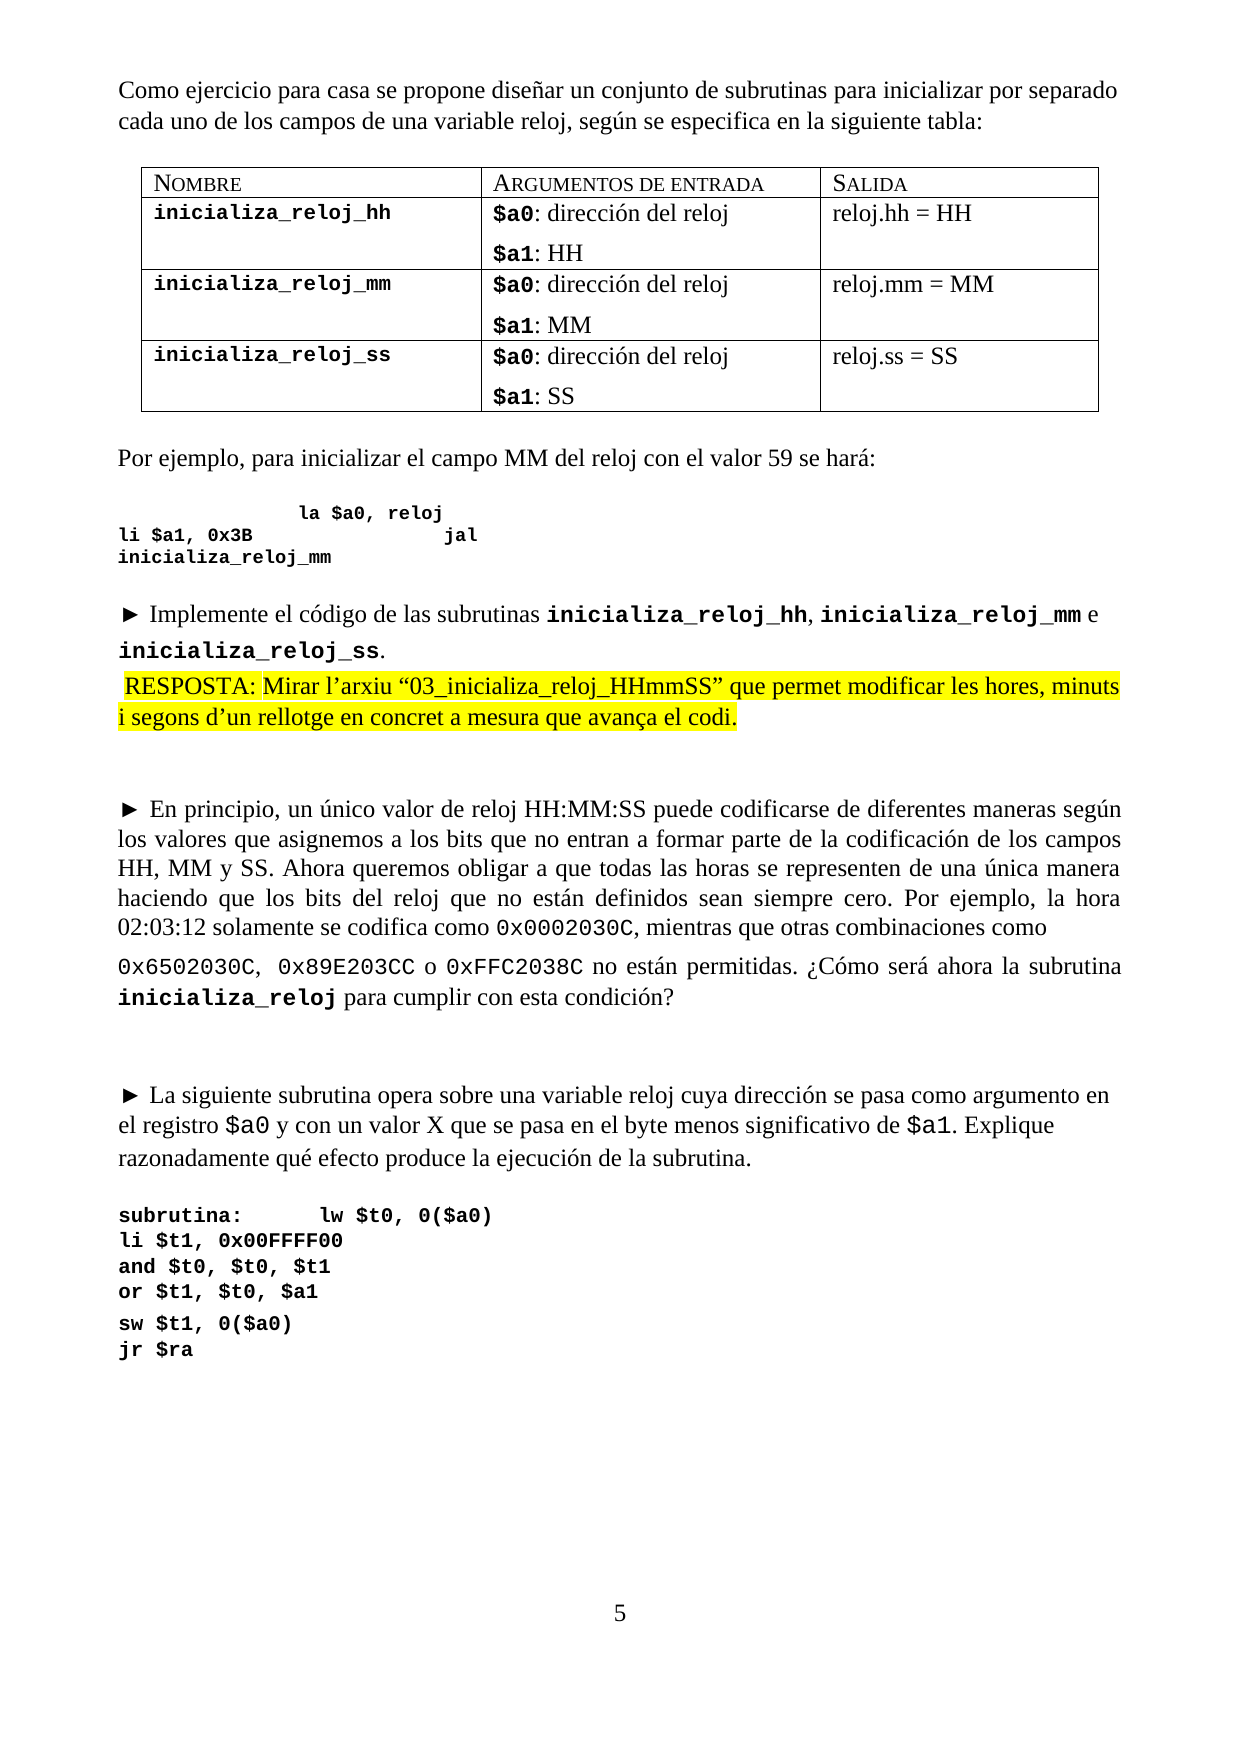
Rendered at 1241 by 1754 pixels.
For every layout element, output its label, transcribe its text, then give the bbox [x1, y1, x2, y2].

table_cell $a0: dirección del reloj $a1: HH [482, 198, 820, 268]
text la $a0, reloj li $a1, 0x3B jal inicializa_reloj_mm [117, 504, 557, 569]
table_header NOMBRE [142, 168, 481, 197]
table_header ARGUMENTOS DE ENTRADA [482, 168, 820, 197]
table_cell inicializa_reloj_ss [142, 341, 481, 411]
text ► La siguiente subrutina opera sobre una variable reloj cuya dirección se pasa como argumento en el registro $a0 y con un valor X que se pasa en el byte menos significativo de $a1. Explique razonadamente qué efecto produce la ejecución de la subrutina. [118, 1080, 1122, 1172]
text Por ejemplo, para inicializar el campo MM del reloj con el valor 59 se hará: [117, 443, 1122, 472]
text ► En principio, un único valor de reloj HH:MM:SS puede codificarse de diferentes maneras según los valores que asignemos a los bits que no entran a formar parte de la codificación de los campos HH, MM y SS. Ahora queremos obligar a que todas las horas se representen de una única manera haciendo que los bits del reloj que no están definidos sean siempre cero. Por ejemplo, la hora 02:03:12 solamente se codifica como 0x0002030C, mientras que otras combinaciones como [117, 794, 1122, 943]
table_cell inicializa_reloj_mm [142, 270, 481, 340]
text ► Implemente el código de las subrutinas inicializa_reloj_hh, inicializa_reloj_mm e inicializa_reloj_ss. [118, 599, 1122, 665]
text 0x6502030C, 0x89E203CC o 0xFFC2038C no están permitidas. ¿Cómo será ahora la subrutina inicializa_reloj para cumplir con esta condición? [117, 951, 1122, 1013]
table_cell $a0: dirección del reloj $a1: MM [482, 270, 820, 340]
text Como ejercicio para casa se propone diseñar un conjunto de subrutinas para inicializar por separado cada uno de los campos de una variable reloj, según se especifica en la siguiente tabla: [118, 75, 1122, 134]
table_header SALIDA [821, 168, 1098, 197]
table_cell inicializa_reloj_hh [142, 198, 481, 268]
table_cell reloj.mm = MM [821, 270, 1098, 340]
table_cell reloj.hh = HH [821, 198, 1098, 268]
text RESPOSTA: Mirar l’arxiu “03_inicializa_reloj_HHmmSS” que permet modificar les hores, minuts i segons d’un rellotge en concret a mesura que avança el codi. [118, 671, 1122, 731]
table_cell $a0: dirección del reloj $a1: SS [482, 341, 820, 411]
text subrutina: lw $t0, 0($a0) li $t1, 0x00FFFF00 and $t0, $t0, $t1 or $t1, $t0, $a1 sw $t1, 0($a0) jr $ra [118, 1205, 580, 1362]
table_cell reloj.ss = SS [821, 341, 1098, 411]
